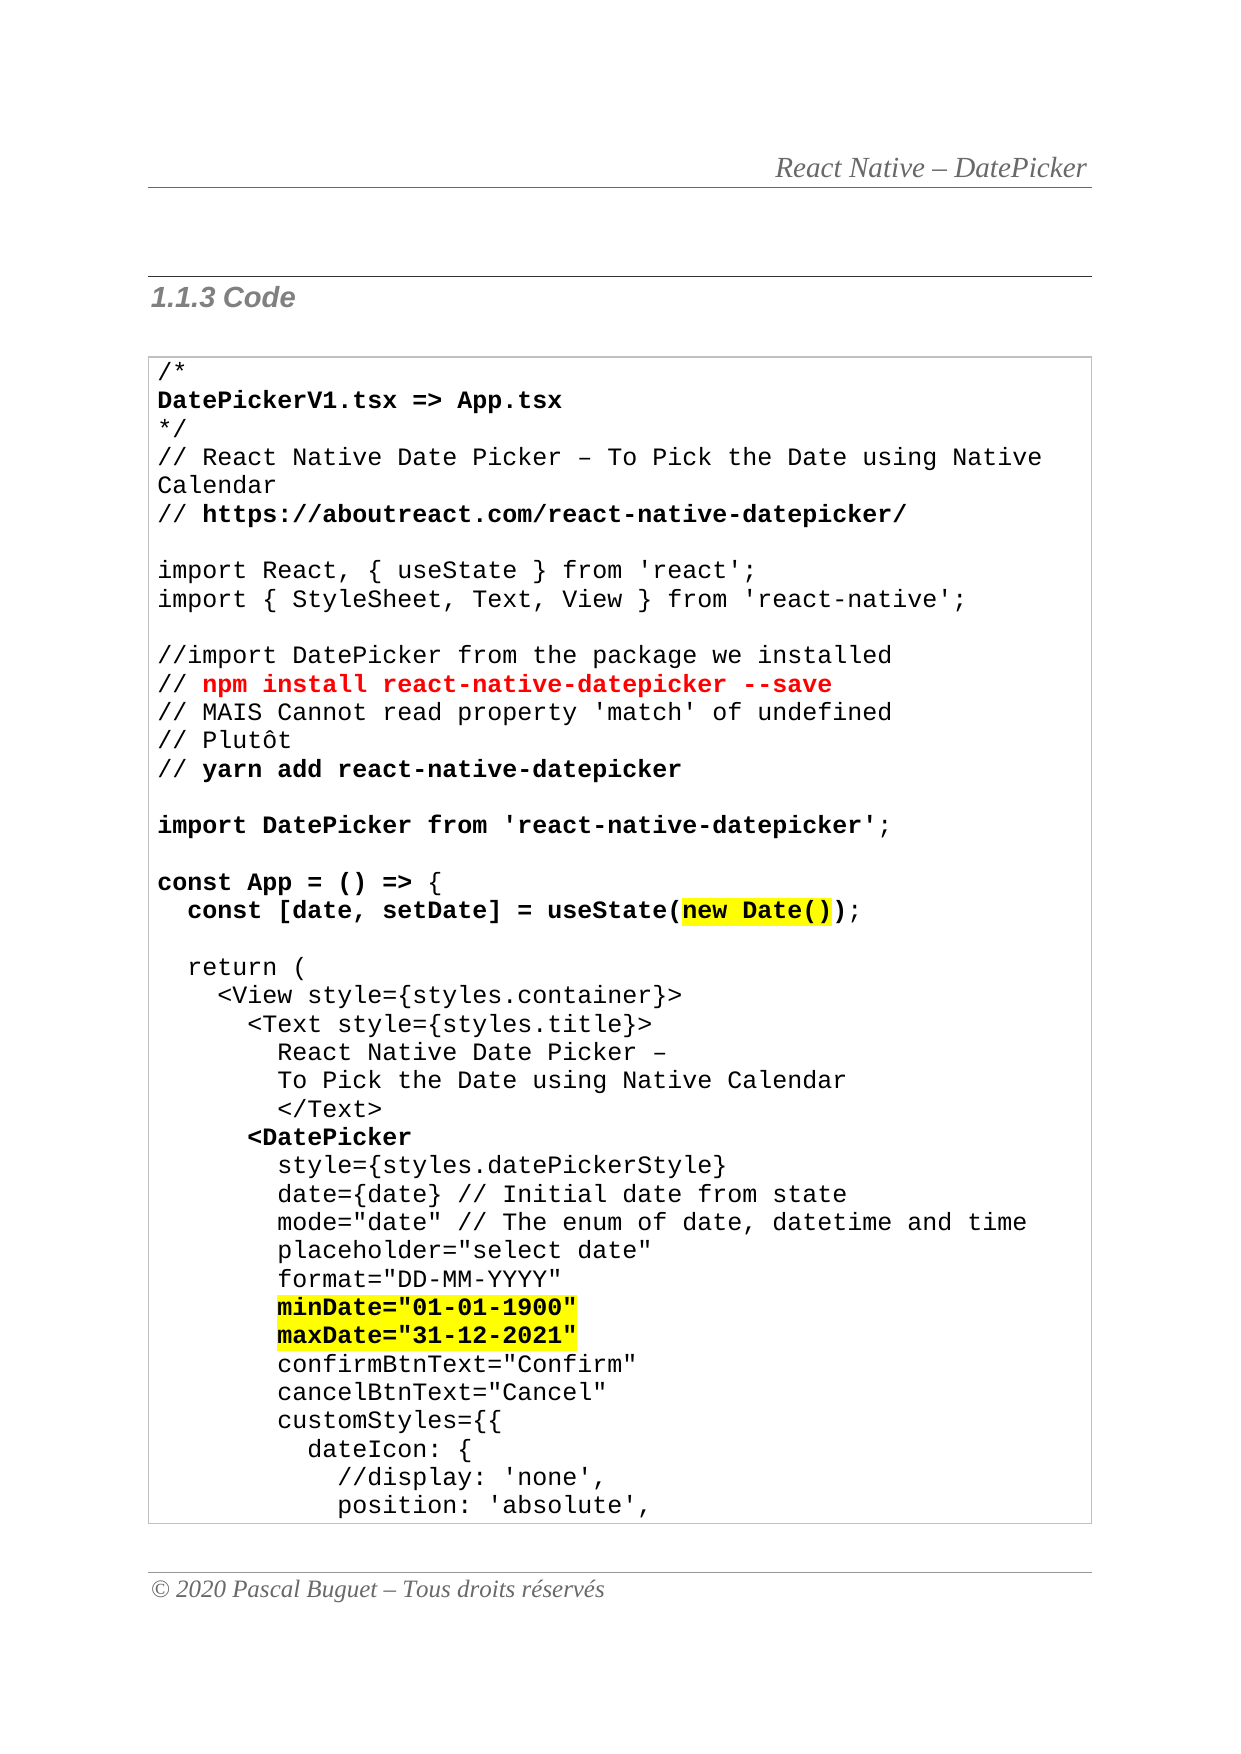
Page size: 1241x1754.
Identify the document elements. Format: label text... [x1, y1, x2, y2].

text minDate="01-01-1900" [149, 1291, 1091, 1320]
text To Pick the Date using Native Calendar [149, 1065, 1091, 1093]
text // yarn add react-native-datepicker [149, 753, 1091, 784]
text //display: 'none', [149, 1461, 1091, 1490]
text dateIcon: { [149, 1433, 1091, 1461]
text maxDate="31-12-2021" [149, 1320, 1091, 1348]
text // MAIS Cannot read property 'match' of undefined [149, 696, 1091, 725]
text import DatePicker from 'react-native-datepicker'; [149, 810, 1091, 841]
text <View style={styles.container}> [149, 980, 1091, 1008]
text </Text> [149, 1093, 1091, 1121]
text // https://aboutreact.com/react-native-datepicker/ [149, 498, 1091, 529]
text const App = () => { [149, 866, 1091, 895]
text <Text style={styles.title}> [149, 1008, 1091, 1036]
text // Plutôt [149, 725, 1091, 753]
text confirmBtnText="Confirm" [149, 1348, 1091, 1376]
text // React Native Date Picker – To Pick the Date using Native Calendar [149, 441, 1091, 498]
text // npm install react-native-datepicker --save [149, 668, 1091, 696]
text customStyles={{ [149, 1405, 1091, 1433]
text //import DatePicker from the package we installed [149, 640, 1091, 668]
text cancelBtnText="Cancel" [149, 1376, 1091, 1405]
text return ( [149, 951, 1091, 980]
text date={date} // Initial date from state [149, 1178, 1091, 1206]
text style={styles.datePickerStyle} [149, 1150, 1091, 1178]
text format="DD-MM-YYYY" [149, 1263, 1091, 1291]
text import { StyleSheet, Text, View } from 'react-native'; [149, 583, 1091, 614]
text const [date, setDate] = useState(new Date()); [149, 895, 1091, 926]
subtitle Code [148, 277, 1092, 316]
text position: 'absolute', [149, 1490, 1091, 1523]
text import React, { useState } from 'react'; [149, 555, 1091, 583]
text React Native Date Picker – [149, 1036, 1091, 1065]
text /* [149, 358, 1091, 385]
text placeholder="select date" [149, 1235, 1091, 1263]
text <DatePicker [149, 1121, 1091, 1150]
text DatePickerV1.tsx => App.tsx [149, 385, 1091, 413]
text */ [149, 413, 1091, 441]
text mode="date" // The enum of date, datetime and time [149, 1206, 1091, 1235]
